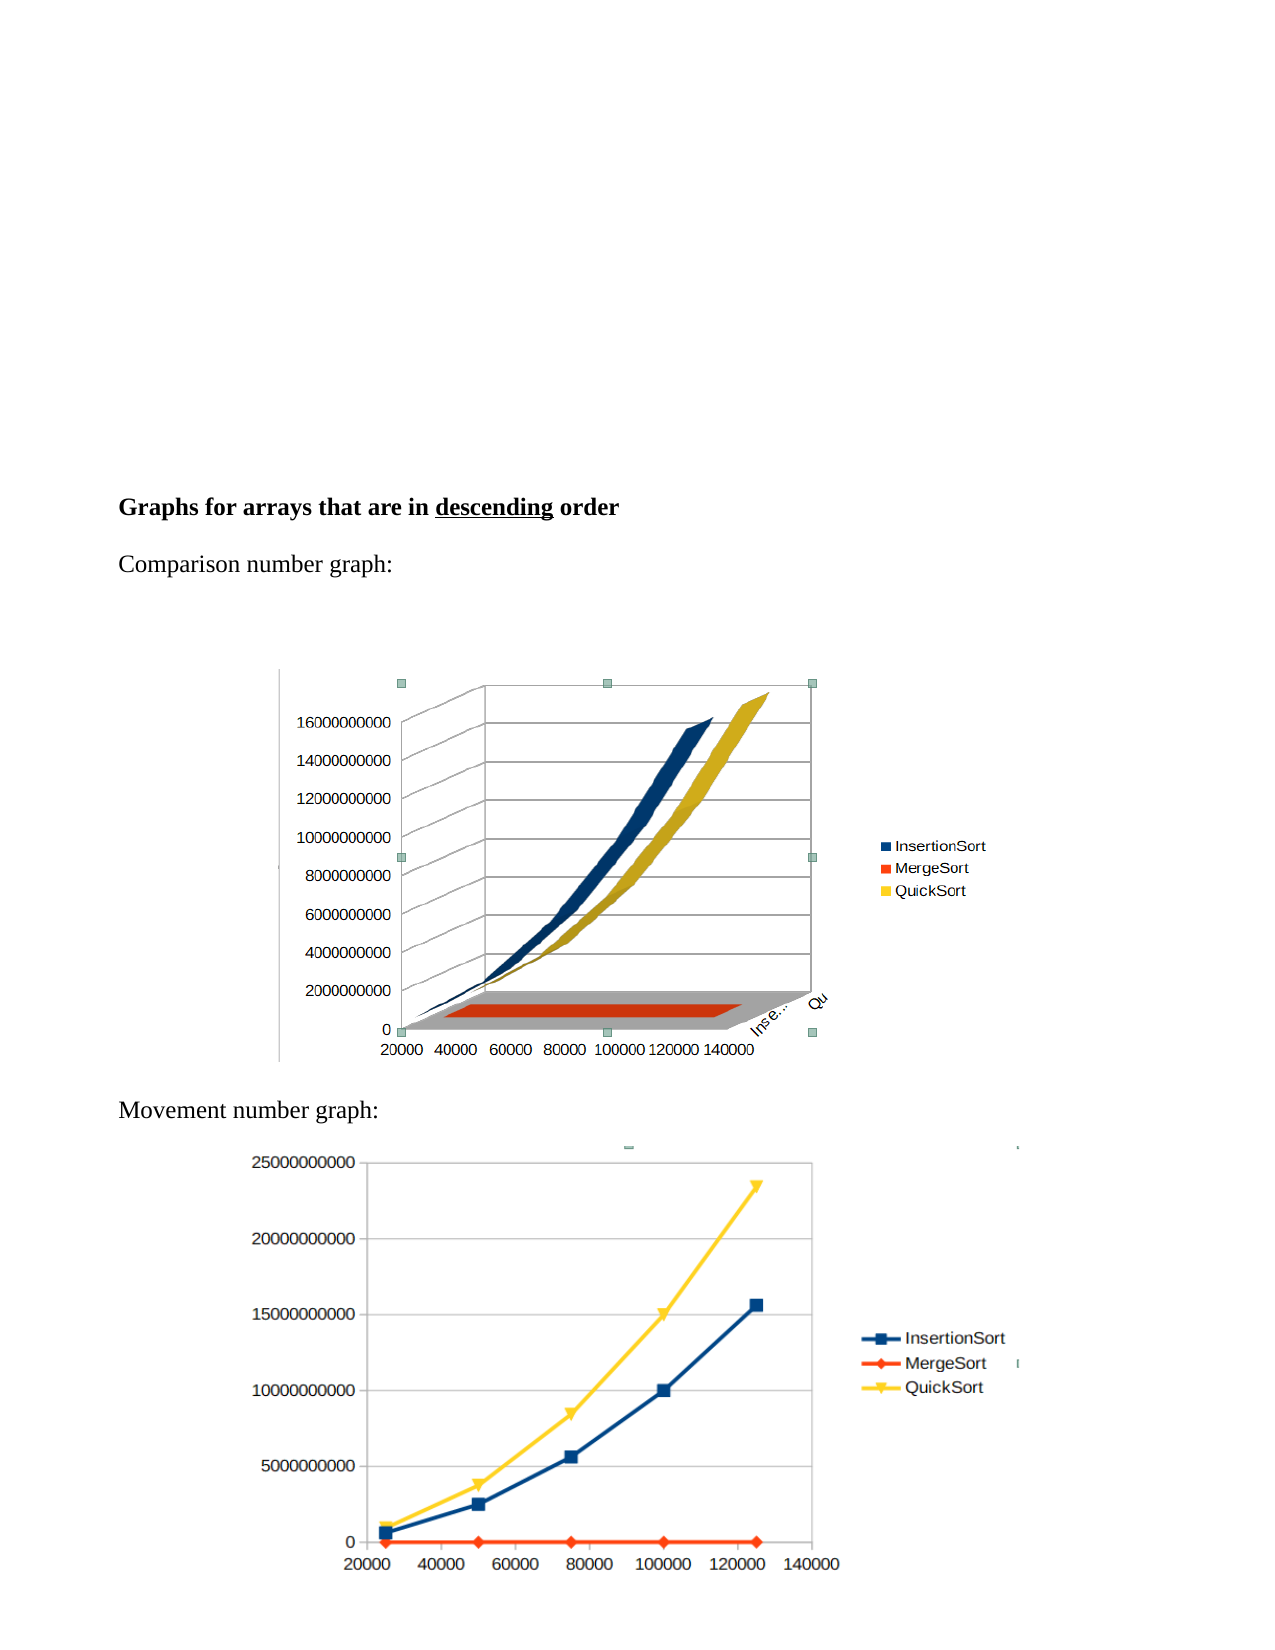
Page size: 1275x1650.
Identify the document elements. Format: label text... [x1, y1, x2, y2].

picture [278, 669, 992, 1062]
text Comparison number graph: [118, 549, 1157, 578]
text Movement number graph: [118, 1096, 1157, 1124]
picture [241, 1146, 1020, 1576]
text Graphs for arrays that are in descending order [118, 492, 1157, 521]
